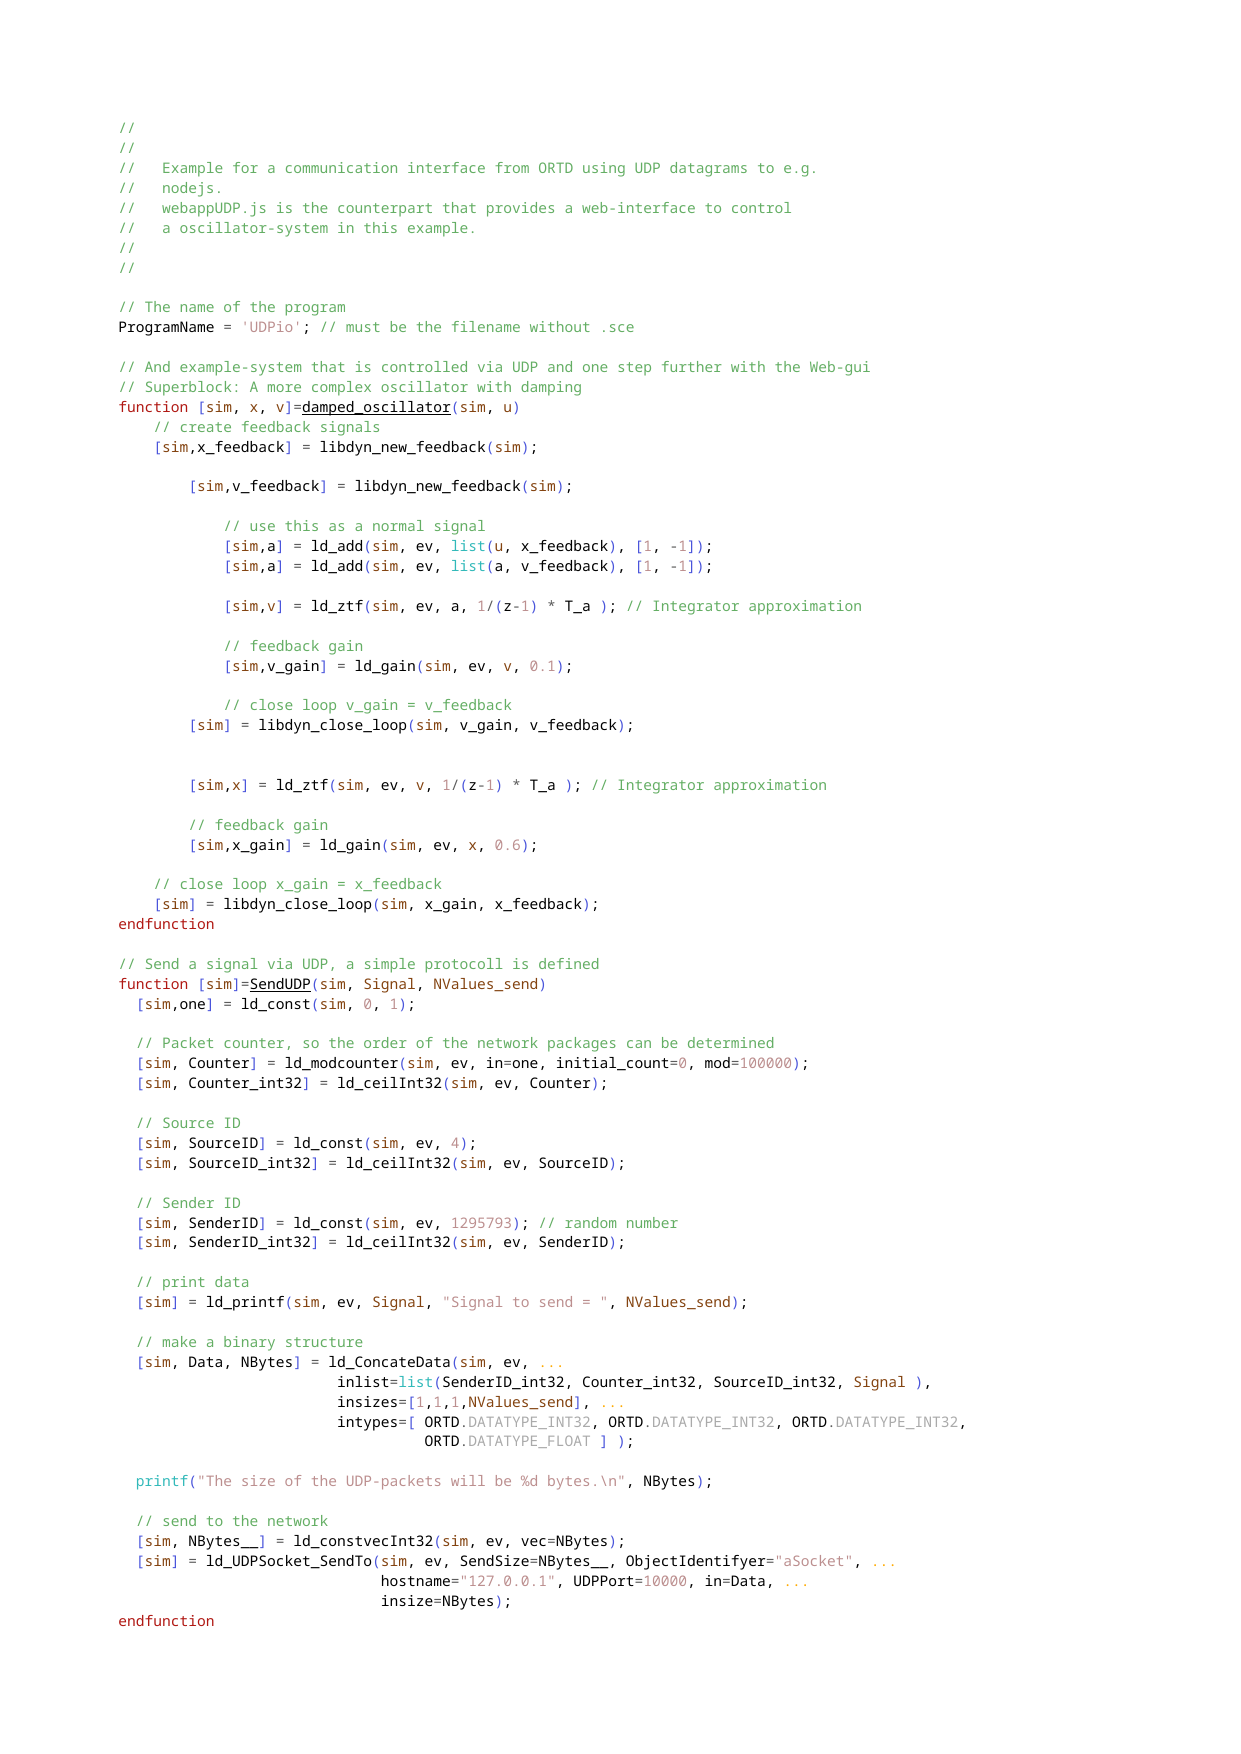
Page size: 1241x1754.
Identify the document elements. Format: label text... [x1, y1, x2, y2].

text [sim, NBytes__] = ld_constvecInt32(sim, ev, vec=NBytes); [118, 1531, 1122, 1551]
text insizes=[1,1,1,NValues_send], ... [118, 1391, 1122, 1411]
text [sim, SenderID_int32] = ld_ceilInt32(sim, ev, SenderID); [118, 1232, 1122, 1252]
text [sim, SenderID] = ld_const(sim, ev, 1295793); // random number [118, 1212, 1122, 1232]
text [sim,x_gain] = ld_gain(sim, ev, x, 0.6); [118, 834, 1122, 854]
text [sim,a] = ld_add(sim, ev, list(a, v_feedback), [1, -1]); [118, 556, 1122, 576]
text [sim] = ld_printf(sim, ev, Signal, "Signal to send = ", NValues_send); [118, 1292, 1122, 1312]
text ProgramName = 'UDPio'; // must be the filename without .sce [118, 317, 1122, 337]
text [sim,a] = ld_add(sim, ev, list(u, x_feedback), [1, -1]); [118, 536, 1122, 556]
text function [sim]=SendUDP(sim, Signal, NValues_send) [118, 974, 1122, 993]
text // send to the network [118, 1511, 1122, 1531]
text // [118, 138, 1122, 158]
text // And example-system that is controlled via UDP and one step further with the Web-gui [118, 357, 1122, 377]
text // Send a signal via UDP, a simple protocoll is defined [118, 954, 1122, 974]
text // nodejs. [118, 178, 1122, 198]
text [sim] = ld_UDPSocket_SendTo(sim, ev, SendSize=NBytes__, ObjectIdentifyer="aSocket", ... [118, 1551, 1122, 1571]
text [sim, Counter] = ld_modcounter(sim, ev, in=one, initial_count=0, mod=100000); [118, 1053, 1122, 1073]
text function [sim, x, v]=damped_oscillator(sim, u) [118, 397, 1122, 417]
text [sim, SourceID_int32] = ld_ceilInt32(sim, ev, SourceID); [118, 1153, 1122, 1173]
text // use this as a normal signal [118, 516, 1122, 536]
text [sim] = libdyn_close_loop(sim, v_gain, v_feedback); [118, 715, 1122, 735]
text // Superblock: A more complex oscillator with damping [118, 377, 1122, 397]
text // feedback gain [118, 814, 1122, 834]
text [sim,v_feedback] = libdyn_new_feedback(sim); [118, 476, 1122, 496]
text ORTD.DATATYPE_FLOAT ] ); [118, 1431, 1122, 1451]
text // close loop x_gain = x_feedback [118, 874, 1122, 894]
text [sim, Counter_int32] = ld_ceilInt32(sim, ev, Counter); [118, 1073, 1122, 1093]
text [sim, Data, NBytes] = ld_ConcateData(sim, ev, ... [118, 1352, 1122, 1372]
text [sim,one] = ld_const(sim, 0, 1); [118, 993, 1122, 1013]
text // print data [118, 1272, 1122, 1292]
text endfunction [118, 914, 1122, 934]
text // create feedback signals [118, 417, 1122, 436]
text // Source ID [118, 1113, 1122, 1133]
text [sim,x_feedback] = libdyn_new_feedback(sim); [118, 436, 1122, 456]
text // feedback gain [118, 635, 1122, 655]
text // Sender ID [118, 1192, 1122, 1212]
text [sim,x] = ld_ztf(sim, ev, v, 1/(z-1) * T_a ); // Integrator approximation [118, 775, 1122, 794]
text // webappUDP.js is the counterpart that provides a web-interface to control [118, 198, 1122, 218]
text // [118, 237, 1122, 257]
text // Packet counter, so the order of the network packages can be determined [118, 1033, 1122, 1053]
text // The name of the program [118, 297, 1122, 317]
text // [118, 118, 1122, 138]
text inlist=list(SenderID_int32, Counter_int32, SourceID_int32, Signal ), [118, 1372, 1122, 1391]
text printf("The size of the UDP-packets will be %d bytes.\n", NBytes); [118, 1471, 1122, 1491]
text // make a binary structure [118, 1332, 1122, 1352]
text hostname="127.0.0.1", UDPPort=10000, in=Data, ... [118, 1571, 1122, 1590]
text [sim,v_gain] = ld_gain(sim, ev, v, 0.1); [118, 655, 1122, 675]
text insize=NBytes); [118, 1590, 1122, 1610]
text // close loop v_gain = v_feedback [118, 695, 1122, 715]
text [sim, SourceID] = ld_const(sim, ev, 4); [118, 1133, 1122, 1153]
text // a oscillator-system in this example. [118, 218, 1122, 237]
text [sim,v] = ld_ztf(sim, ev, a, 1/(z-1) * T_a ); // Integrator approximation [118, 596, 1122, 616]
text intypes=[ ORTD.DATATYPE_INT32, ORTD.DATATYPE_INT32, ORTD.DATATYPE_INT32, [118, 1411, 1122, 1431]
text // Example for a communication interface from ORTD using UDP datagrams to e.g. [118, 158, 1122, 178]
text // [118, 257, 1122, 277]
text endfunction [118, 1610, 1122, 1630]
text [sim] = libdyn_close_loop(sim, x_gain, x_feedback); [118, 894, 1122, 914]
